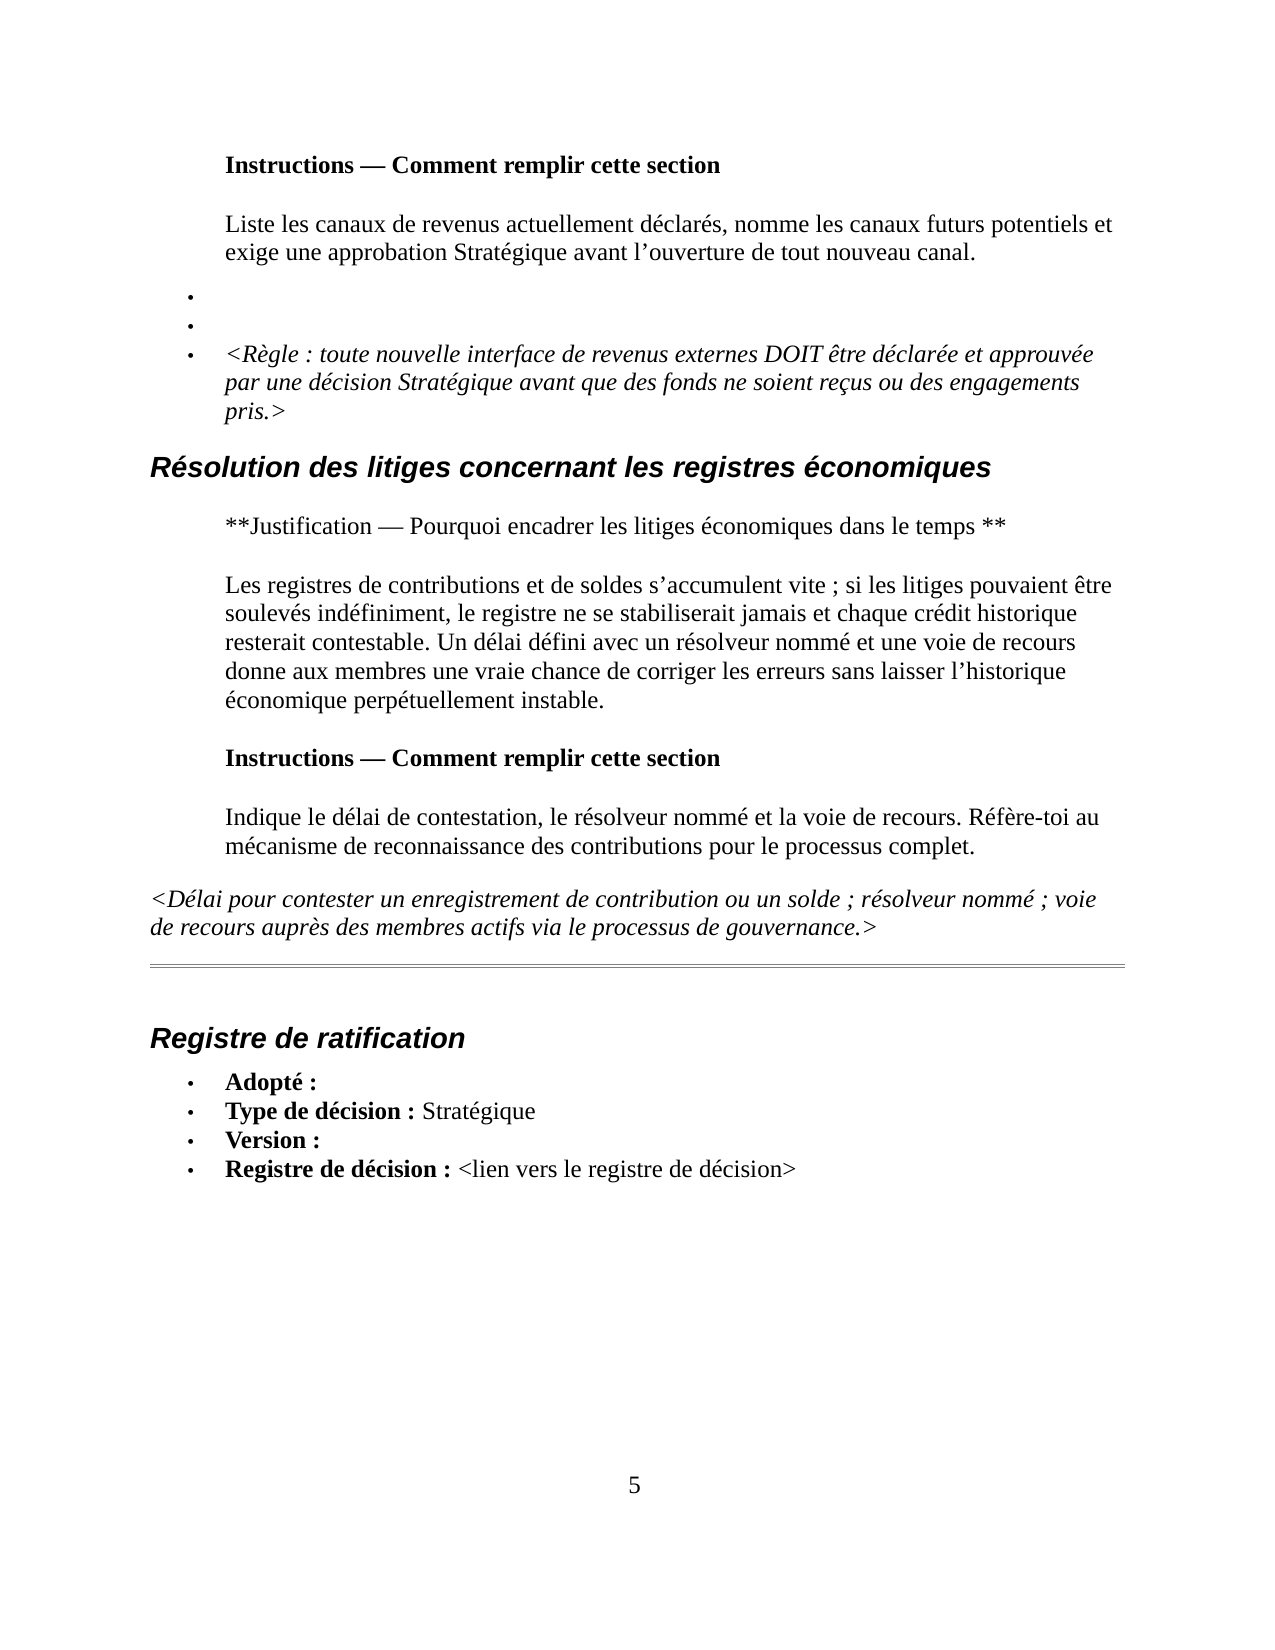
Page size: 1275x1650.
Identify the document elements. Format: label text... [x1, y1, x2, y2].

list <Règle : toute nouvelle interface de revenus externes DOIT être déclarée et approuvée par une décision Stratégique avant que des fonds ne soient reçus ou des engagements pris.> [187, 339, 1125, 425]
subtitle Résolution des litiges concernant les registres économiques [150, 450, 1125, 483]
list Adopté : [187, 1067, 1125, 1096]
text Les registres de contributions et de soldes s’accumulent vite ; si les litiges pouvaient être soulevés indéfiniment, le registre ne se stabiliserait jamais et chaque crédit historique resterait contestable. Un délai défini avec un résolveur nommé et une voie de recours donne aux membres une vraie chance de corriger les erreurs sans laisser l’historique économique perpétuellement instable. [225, 570, 1125, 713]
text Liste les canaux de revenus actuellement déclarés, nomme les canaux futurs potentiels et exige une approbation Stratégique avant l’ouverture de tout nouveau canal. [225, 209, 1125, 266]
text **Justification — Pourquoi encadrer les litiges économiques dans le temps ** [225, 511, 1125, 540]
list Registre de décision : <lien vers le registre de décision> [187, 1154, 1125, 1182]
text <Délai pour contester un enregistrement de contribution ou un solde ; résolveur nommé ; voie de recours auprès des membres actifs via le processus de gouvernance.> [150, 884, 1125, 941]
list Type de décision : Stratégique [187, 1096, 1125, 1125]
text Indique le délai de contestation, le résolveur nommé et la voie de recours. Réfère-toi au mécanisme de reconnaissance des contributions pour le processus complet. [225, 802, 1125, 860]
text Instructions — Comment remplir cette section [225, 743, 1125, 772]
list Version : [187, 1125, 1125, 1154]
text Instructions — Comment remplir cette section [225, 150, 1125, 179]
subtitle Registre de ratification [150, 1021, 1125, 1055]
